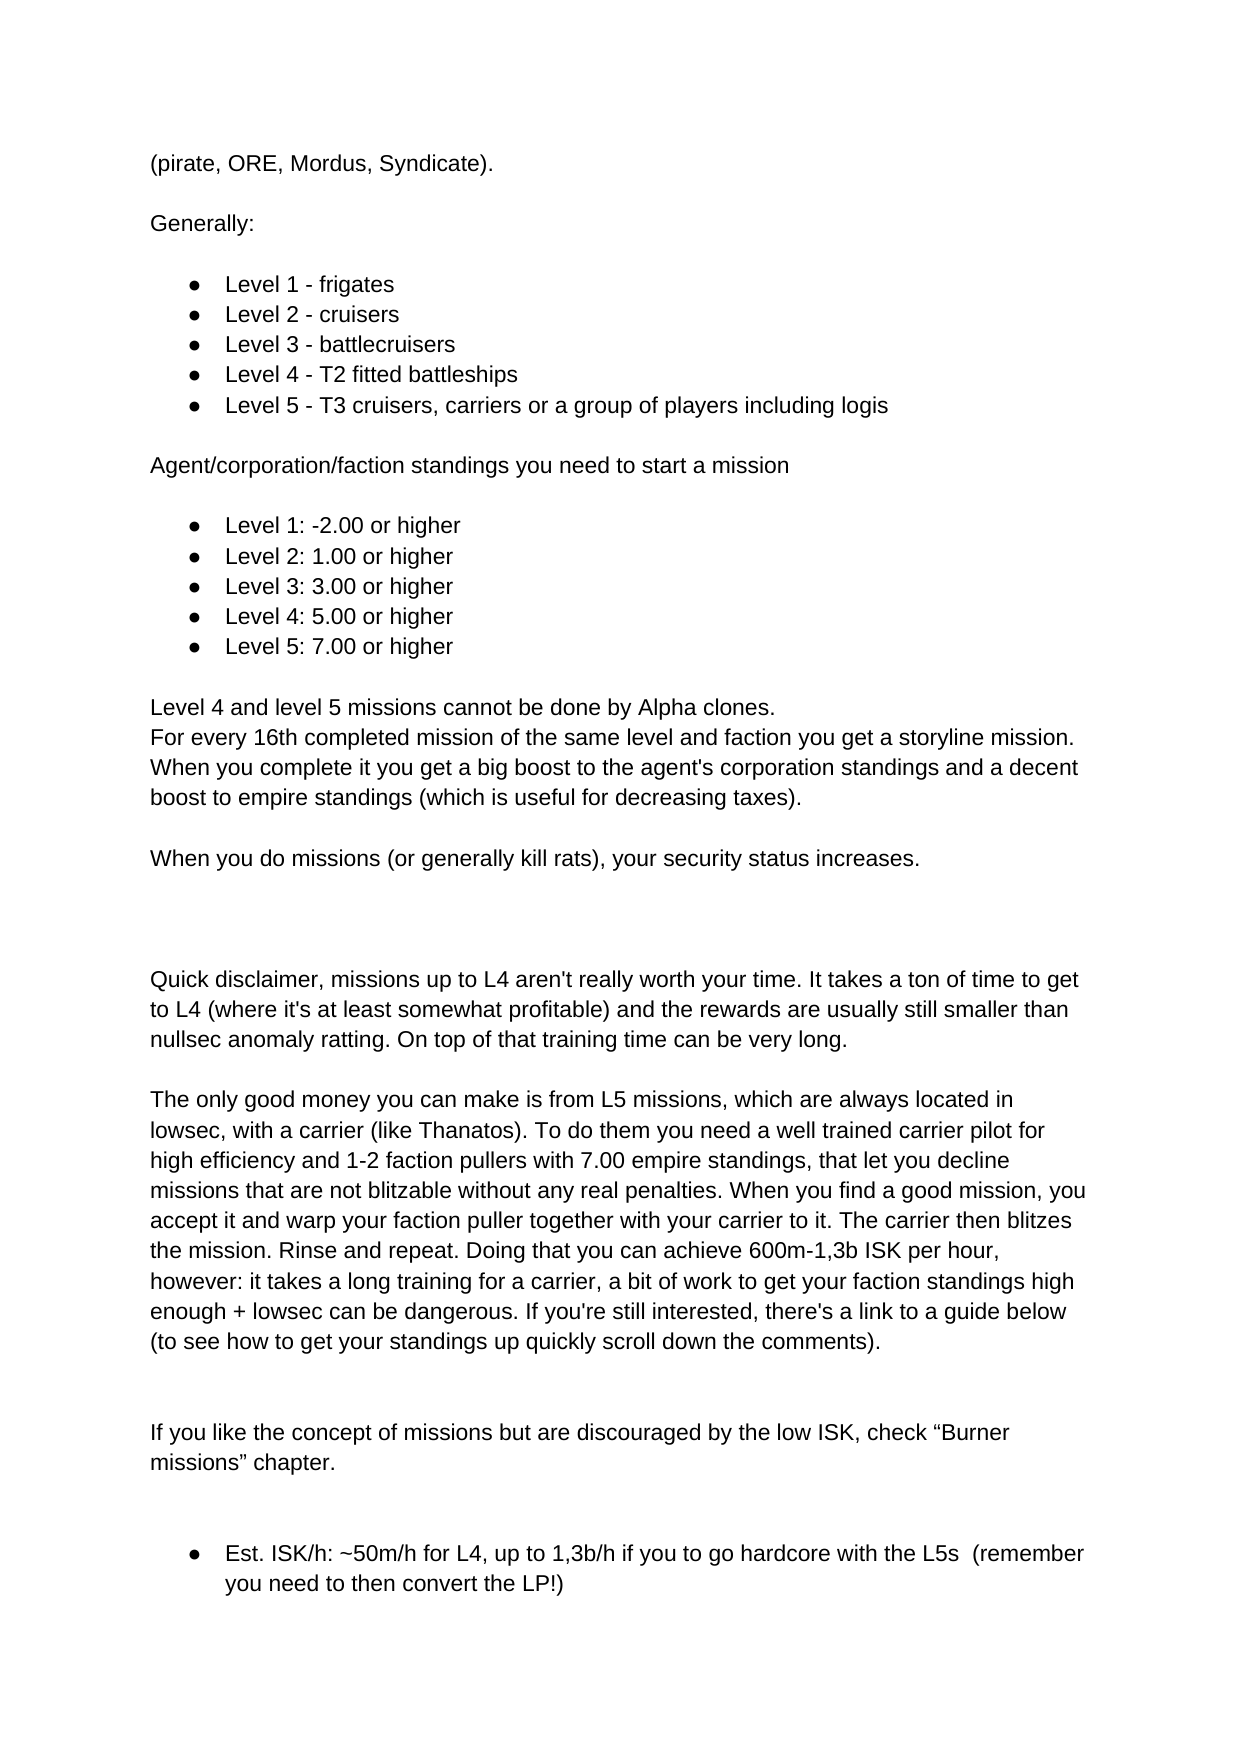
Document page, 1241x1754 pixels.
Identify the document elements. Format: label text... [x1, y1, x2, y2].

list Level 5 - T3 cruisers, carriers or a group of players including logis [187, 392, 1090, 418]
list Level 1 - frigates [187, 271, 1090, 297]
list Level 4 - T2 fitted battleships [187, 361, 1090, 388]
text Generally: [150, 210, 1090, 237]
list Level 1: -2.00 or higher [187, 512, 1090, 539]
text When you do missions (or generally kill rats), your security status increases. [150, 845, 1090, 871]
list Est. ISK/h: ~50m/h for L4, up to 1,3b/h if you to go hardcore with the L5s (remember you need to then convert the LP!) [187, 1539, 1090, 1596]
text If you like the concept of missions but are discouraged by the low ISK, check “Burner missions” chapter. [150, 1419, 1090, 1475]
text Level 4 and level 5 missions cannot be done by Alpha clones. [150, 694, 1090, 720]
text The only good money you can make is from L5 missions, which are always located in lowsec, with a carrier (like Thanatos). To do them you need a well trained carrier pilot for high efficiency and 1-2 faction pullers with 7.00 empire standings, that let you decline missions that are not blitzable without any real penalties. When you find a good mission, you accept it and warp your faction puller together with your carrier to it. The carrier then blitzes the mission. Rinse and repeat. Doing that you can achieve 600m-1,3b ISK per hour, however: it takes a long training for a carrier, a bit of work to get your faction standings high enough + lowsec can be dangerous. If you're still interested, there's a link to a guide below (to see how to get your standings up quickly scroll down the comments). [150, 1086, 1090, 1354]
text Quick disclaimer, missions up to L4 aren't really worth your time. It takes a ton of time to get to L4 (where it's at least somewhat profitable) and the rewards are usually still smaller than nullsec anomaly ratting. On top of that training time can be very long. [150, 966, 1090, 1052]
list Level 4: 5.00 or higher [187, 603, 1090, 629]
list Level 3 - battlecruisers [187, 331, 1090, 358]
list Level 5: 7.00 or higher [187, 633, 1090, 660]
list Level 3: 3.00 or higher [187, 573, 1090, 599]
text (pirate, ORE, Mordus, Syndicate). [150, 150, 1090, 176]
list Level 2: 1.00 or higher [187, 543, 1090, 569]
list Level 2 - cruisers [187, 301, 1090, 327]
text Agent/corporation/faction standings you need to start a mission [150, 452, 1090, 478]
text For every 16th completed mission of the same level and faction you get a storyline mission. When you complete it you get a big boost to the agent's corporation standings and a decent boost to empire standings (which is useful for decreasing taxes). [150, 724, 1090, 811]
